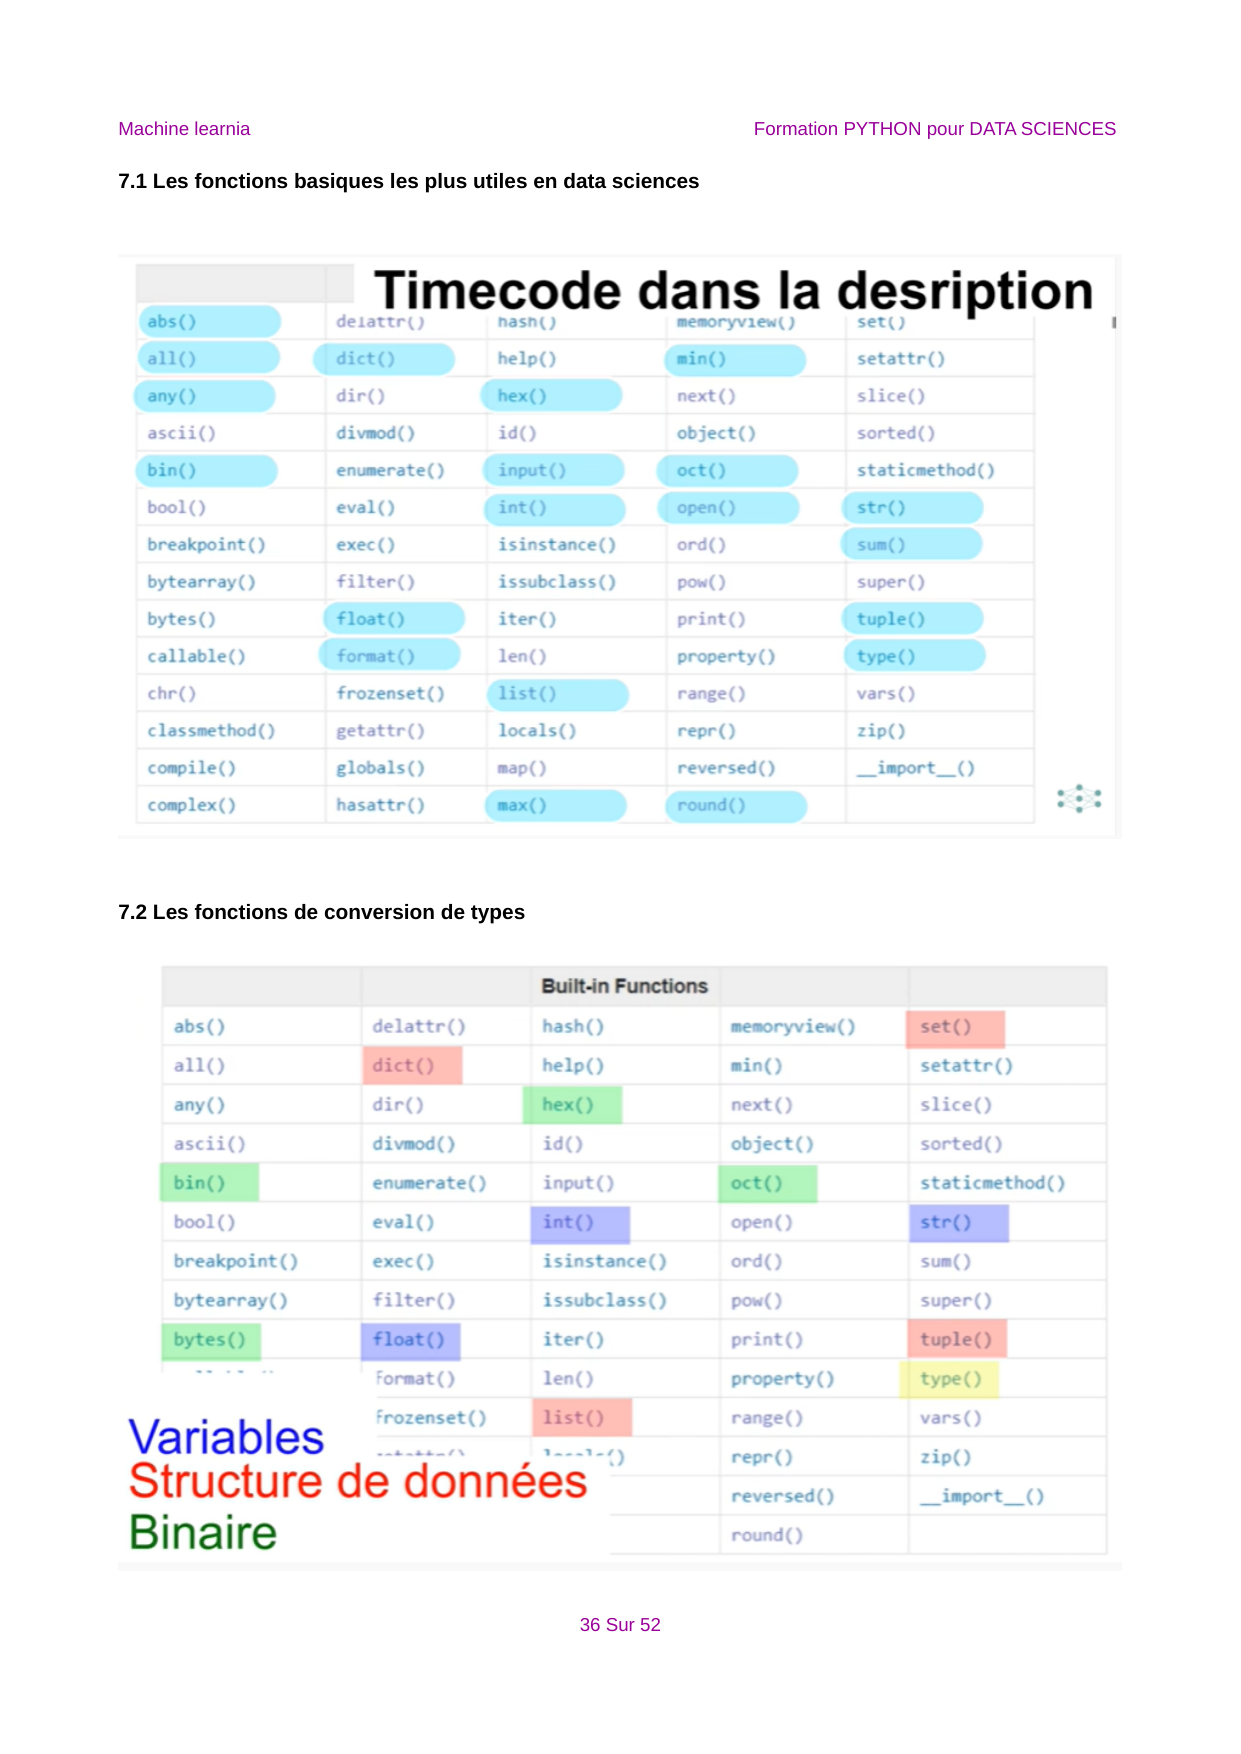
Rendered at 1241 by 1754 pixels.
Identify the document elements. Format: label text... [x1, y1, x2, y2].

subtitle 7.2 Les fonctions de conversion de types [118, 900, 1122, 924]
subtitle 7.1 Les fonctions basiques les plus utiles en data sciences [118, 169, 1122, 193]
picture [118, 960, 1122, 1571]
picture [118, 254, 1122, 839]
